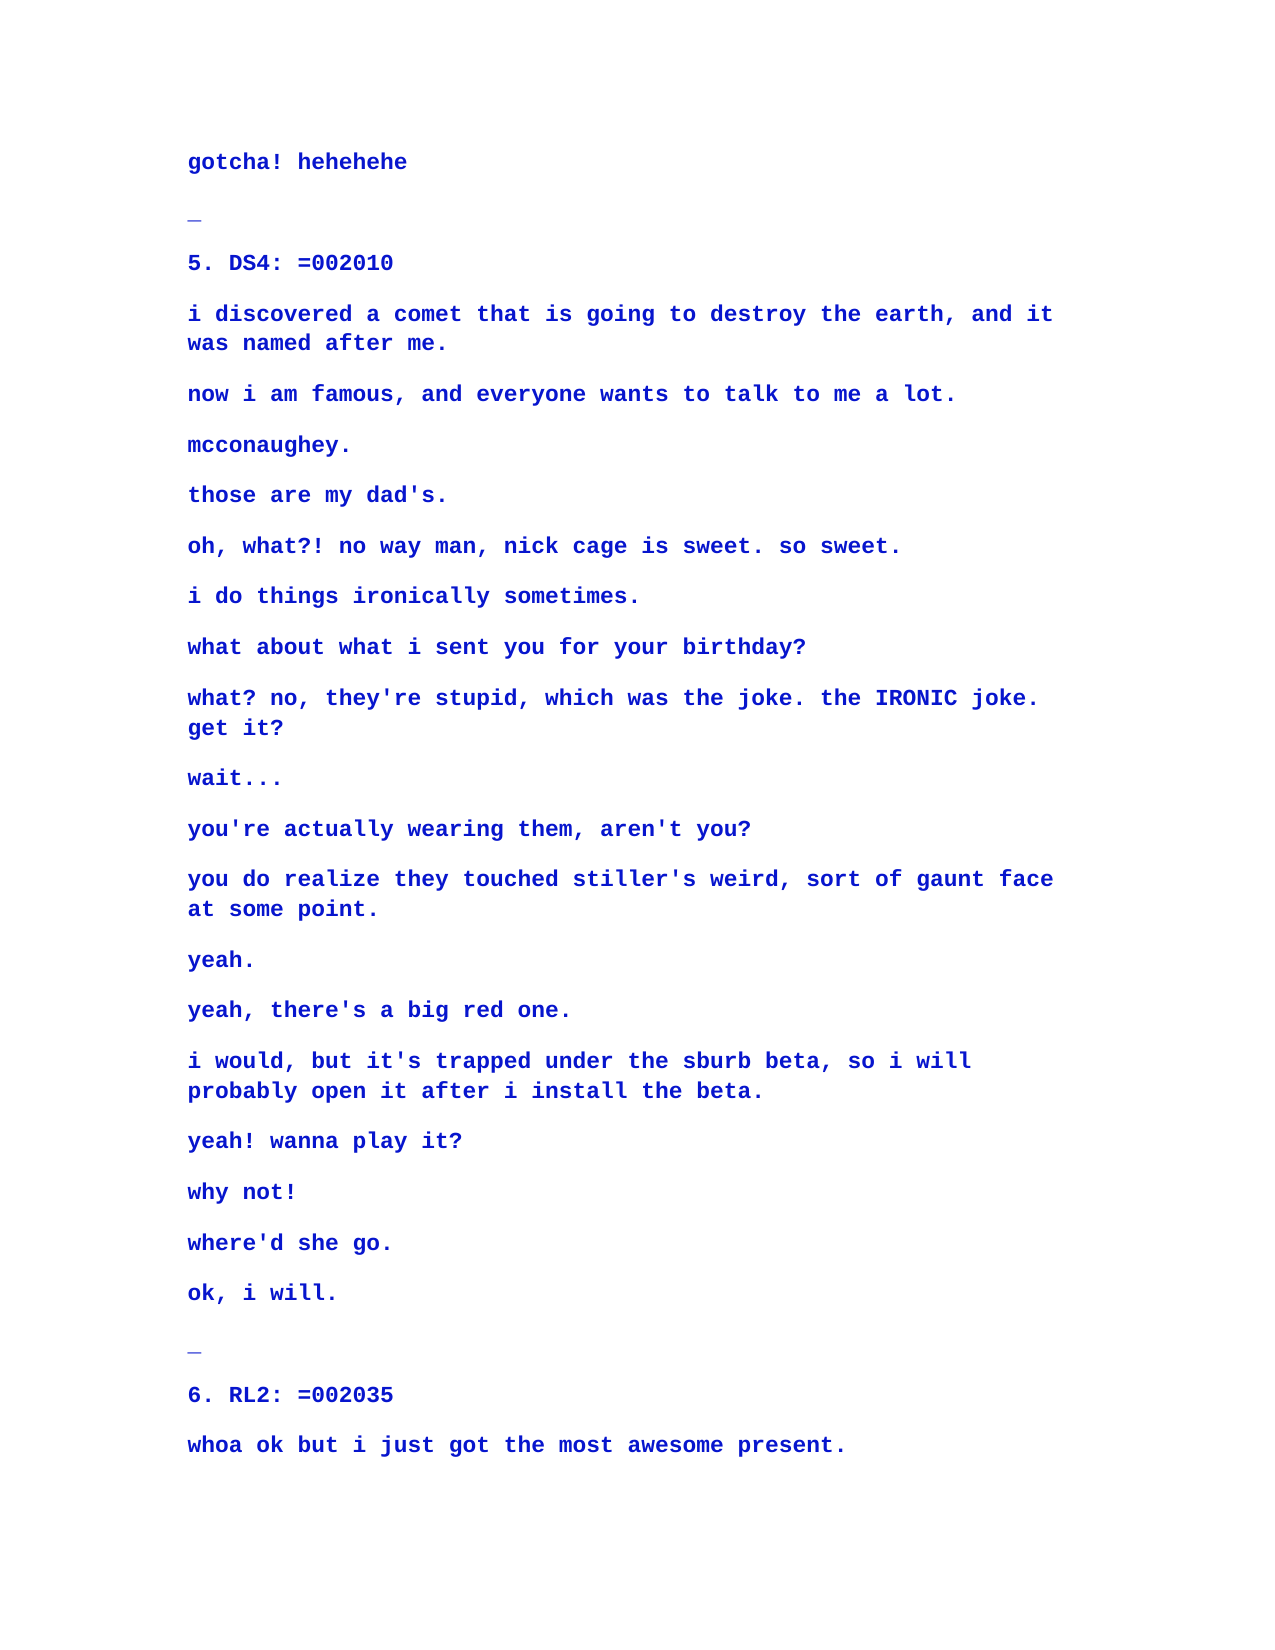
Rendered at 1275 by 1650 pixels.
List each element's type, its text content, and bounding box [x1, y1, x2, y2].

text whoa ok but i just got the most awesome present. [187, 1433, 1087, 1459]
text yeah. [187, 948, 1087, 974]
text i do things ironically sometimes. [187, 585, 1087, 611]
text ok, i will. [187, 1282, 1087, 1308]
text _ [187, 1332, 1087, 1358]
text yeah, there's a big red one. [187, 999, 1087, 1025]
text wait... [187, 766, 1087, 792]
text those are my dad's. [187, 483, 1087, 509]
text i would, but it's trapped under the sburb beta, so i will probably open it after i install the beta. [187, 1049, 1087, 1105]
text oh, what?! no way man, nick cage is sweet. so sweet. [187, 534, 1087, 560]
text what about what i sent you for your birthday? [187, 635, 1087, 661]
text mcconaughey. [187, 433, 1087, 459]
text yeah! wanna play it? [187, 1130, 1087, 1156]
text you're actually wearing them, aren't you? [187, 817, 1087, 843]
text where'd she go. [187, 1231, 1087, 1257]
text you do realize they touched stiller's weird, sort of gaunt face at some point. [187, 868, 1087, 923]
text 5. DS4: =002010 [187, 251, 1087, 277]
text why not! [187, 1180, 1087, 1206]
text now i am famous, and everyone wants to talk to me a lot. [187, 382, 1087, 408]
text i discovered a comet that is going to destroy the earth, and it was named after me. [187, 302, 1087, 358]
text what? no, they're stupid, which was the joke. the IRONIC joke. get it? [187, 686, 1087, 742]
text gotcha! hehehehe [187, 150, 1087, 176]
text _ [187, 201, 1087, 227]
text 6. RL2: =002035 [187, 1383, 1087, 1409]
